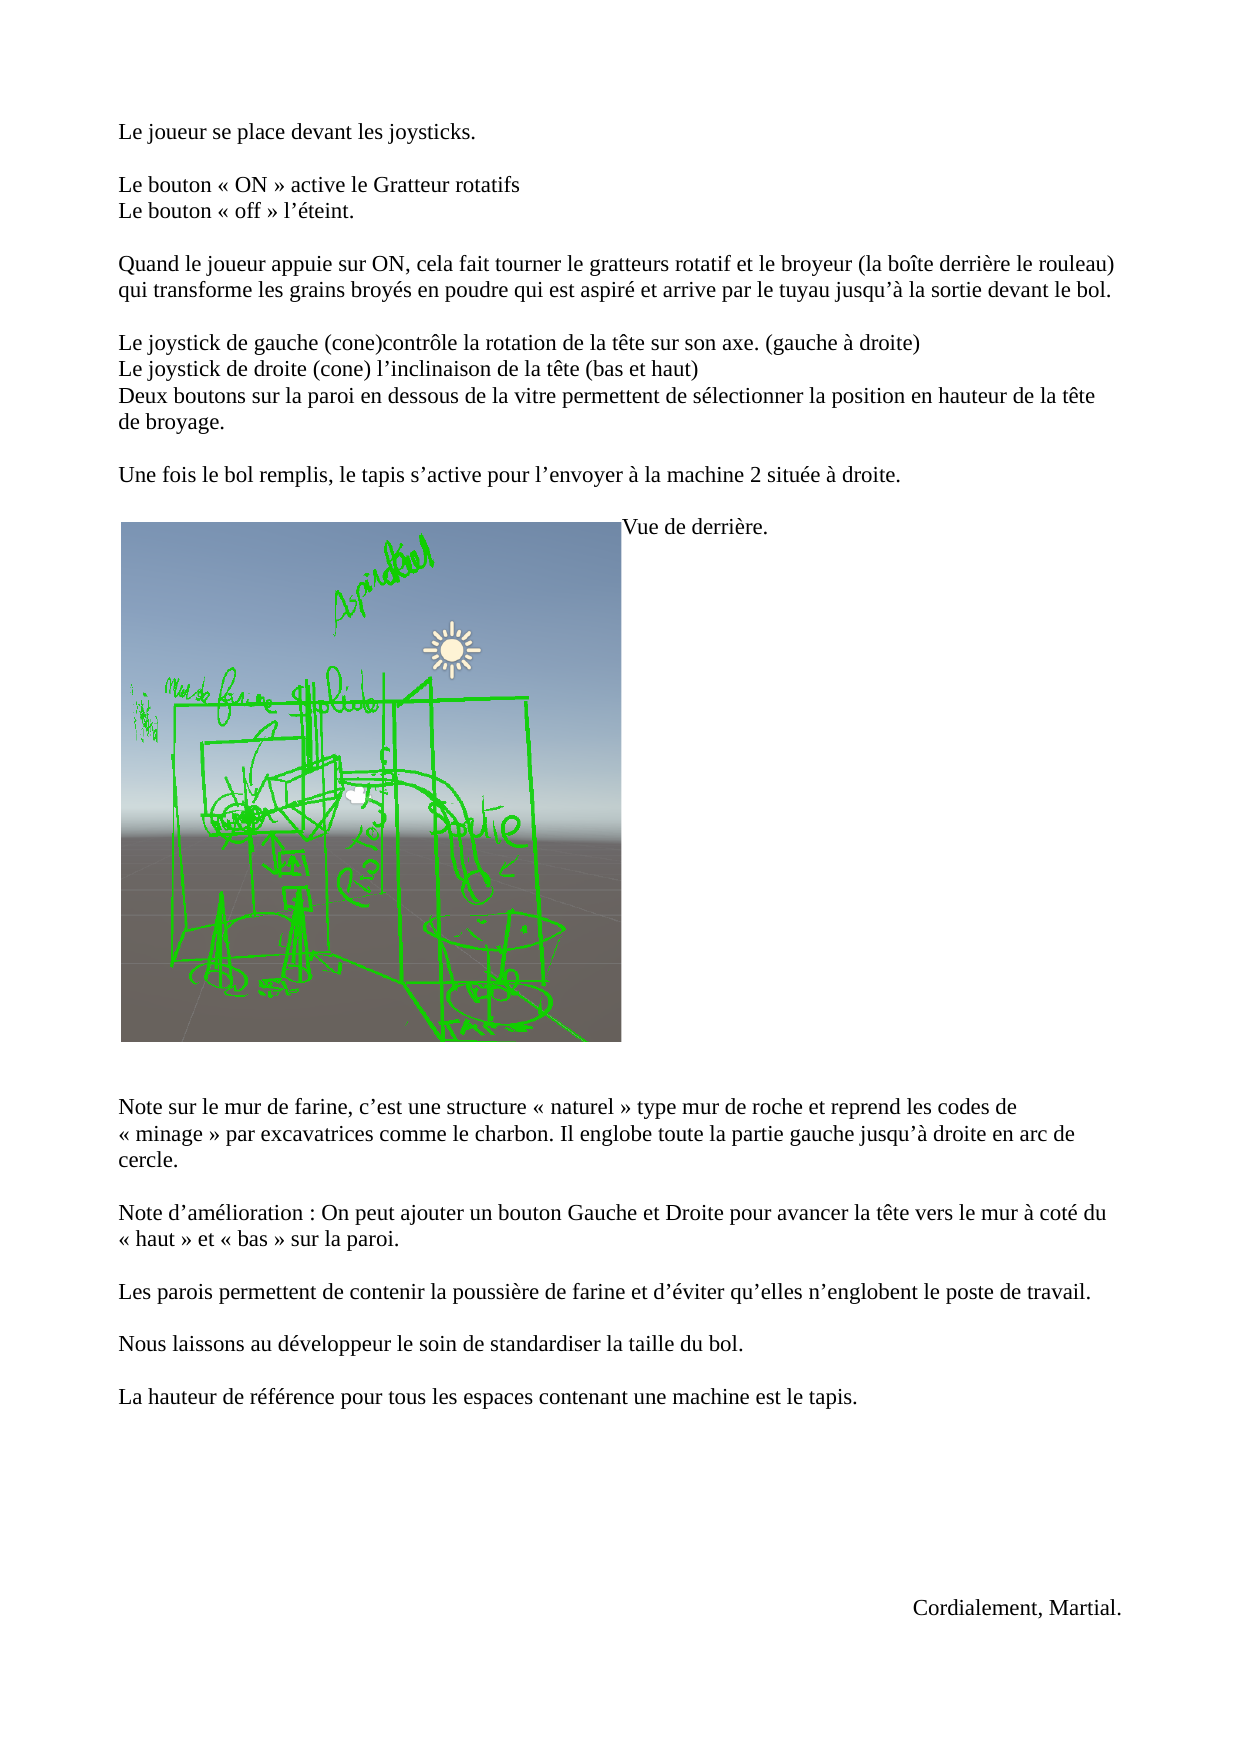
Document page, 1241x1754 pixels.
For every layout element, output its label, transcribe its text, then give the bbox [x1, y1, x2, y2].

text Note d’amélioration : On peut ajouter un bouton Gauche et Droite pour avancer la tête vers le mur à coté du « haut » et « bas » sur la paroi. Les parois permettent de contenir la poussière de farine et d’éviter qu’elles n’englobent le poste de travail. [118, 1199, 1122, 1304]
text Le joystick de gauche (cone)contrôle la rotation de la tête sur son axe. (gauche à droite) [118, 329, 1122, 355]
text Vue de derrière. [118, 513, 1122, 540]
text Le bouton « ON » active le Gratteur rotatifs Le bouton « off » l’éteint. Quand le joueur appuie sur ON, cela fait tourner le gratteurs rotatif et le broyeur (la boîte derrière le rouleau) qui transforme les grains broyés en poudre qui est aspiré et arrive par le tuyau jusqu’à la sortie devant le bol. [118, 171, 1122, 303]
text Une fois le bol remplis, le tapis s’active pour l’envoyer à la machine 2 située à droite. [118, 461, 1122, 487]
text La hauteur de référence pour tous les espaces contenant une machine est le tapis. [118, 1383, 1122, 1409]
text Nous laissons au développeur le soin de standardiser la taille du bol. [118, 1330, 1122, 1357]
text Le joystick de droite (cone) l’inclinaison de la tête (bas et haut) [118, 355, 1122, 382]
text Le joueur se place devant les joysticks. [118, 118, 1122, 144]
text Deux boutons sur la paroi en dessous de la vitre permettent de sélectionner la position en hauteur de la tête de broyage. [118, 382, 1122, 434]
text Cordialement, Martial. [118, 1594, 1122, 1620]
text Note sur le mur de farine, c’est une structure « naturel » type mur de roche et reprend les codes de « minage » par excavatrices comme le charbon. Il englobe toute la partie gauche jusqu’à droite en arc de cercle. [118, 1093, 1122, 1172]
picture [121, 522, 622, 1042]
